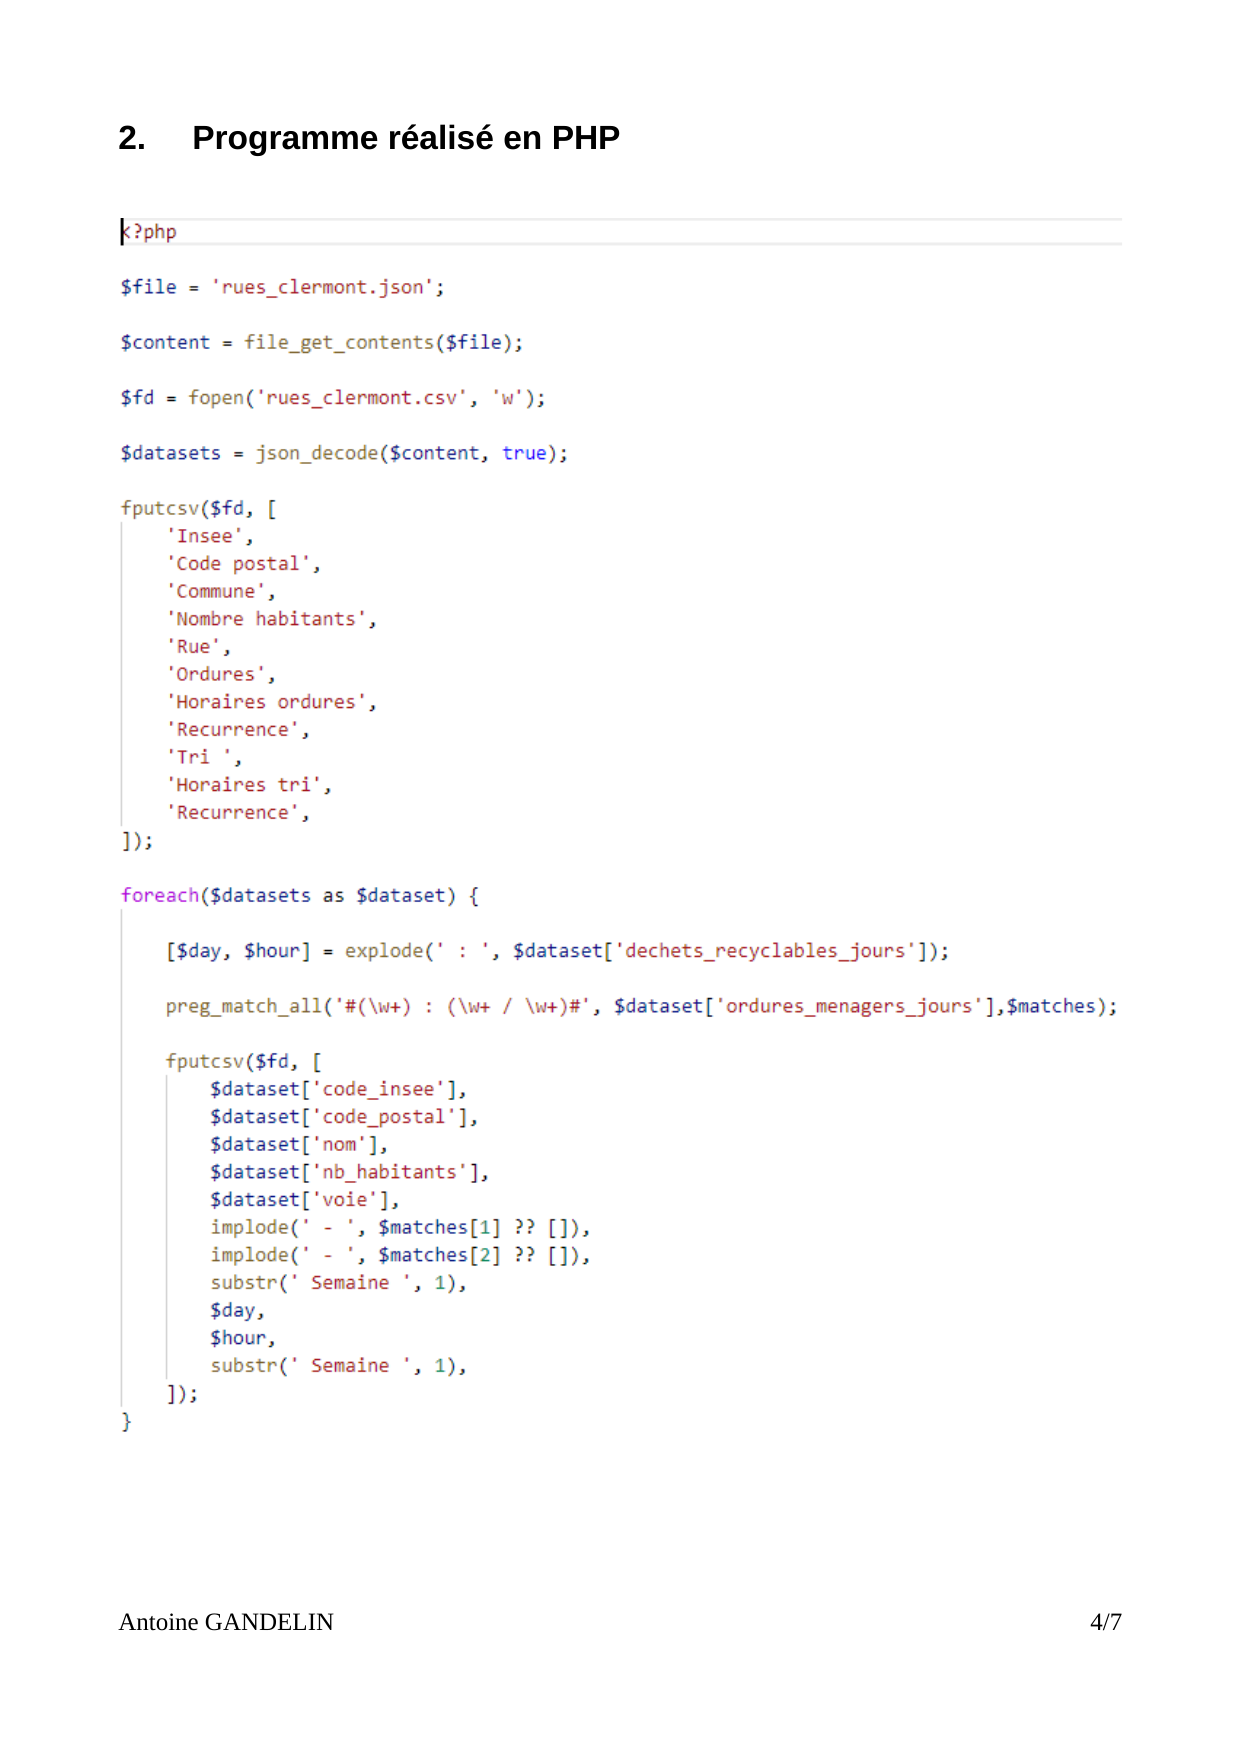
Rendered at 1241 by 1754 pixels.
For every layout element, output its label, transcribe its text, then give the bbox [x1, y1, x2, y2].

subtitle Programme réalisé en PHP [118, 118, 1122, 157]
picture [118, 218, 1123, 1442]
